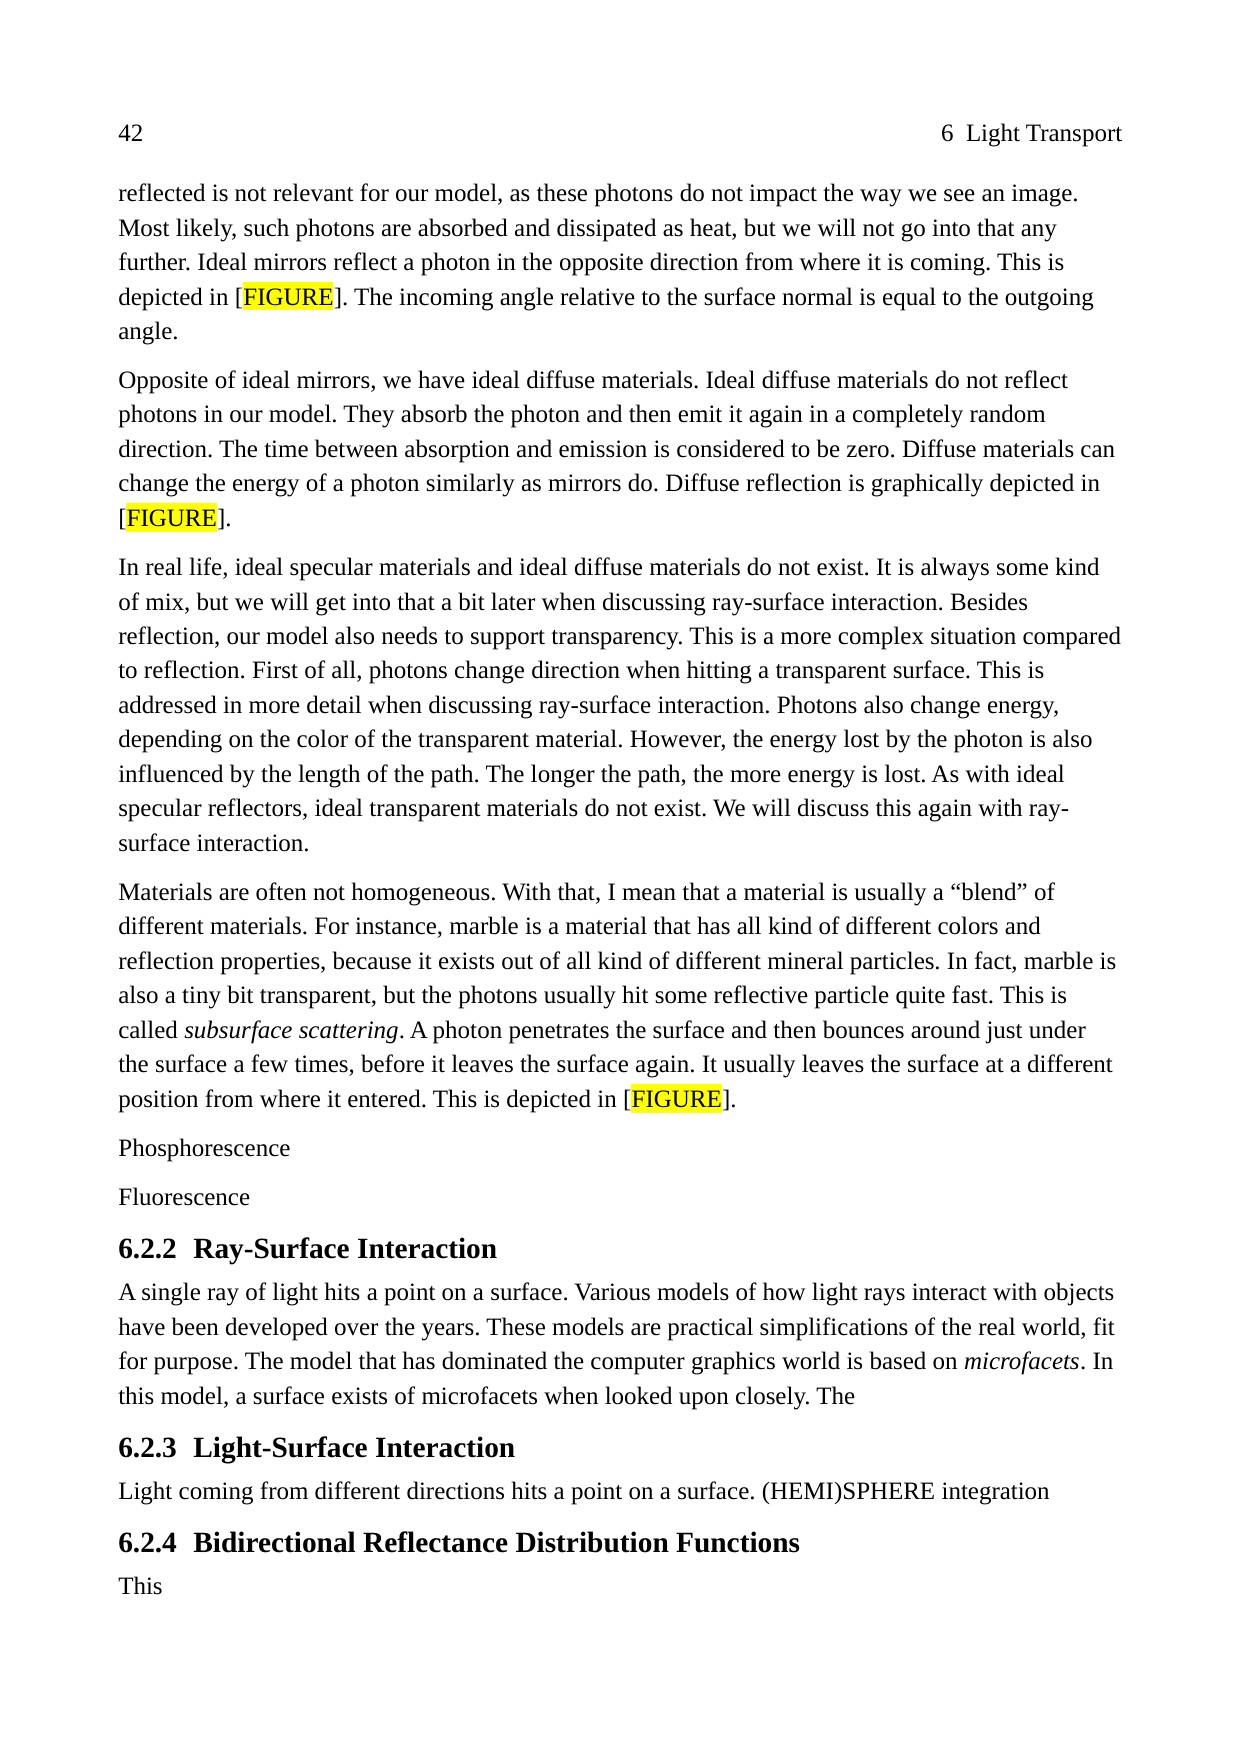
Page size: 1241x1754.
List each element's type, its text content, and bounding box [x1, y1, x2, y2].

text Light coming from different directions hits a point on a surface. (HEMI)SPHERE integration [118, 1476, 1122, 1505]
subtitle Bidirectional Reflectance Distribution Functions [118, 1525, 1122, 1559]
text Phosphorescence [118, 1133, 1122, 1162]
text This [118, 1571, 1122, 1600]
text Fluorescence [118, 1182, 1122, 1211]
subtitle Ray-Surface Interaction [118, 1231, 1122, 1265]
text reflected is not relevant for our model, as these photons do not impact the way we see an image. Most likely, such photons are absorbed and dissipated as heat, but we will not go into that any further. Ideal mirrors reflect a photon in the opposite direction from where it is coming. This is depicted in [FIGURE]. The incoming angle relative to the surface normal is equal to the outgoing angle. [118, 178, 1122, 345]
subtitle Light-Surface Interaction [118, 1430, 1122, 1463]
text A single ray of light hits a point on a surface. Various models of how light rays interact with objects have been developed over the years. These models are practical simplifications of the real world, fit for purpose. The model that has dominated the computer graphics world is based on microfacets. In this model, a surface exists of microfacets when looked upon closely. The [118, 1277, 1122, 1409]
text Opposite of ideal mirrors, we have ideal diffuse materials. Ideal diffuse materials do not reflect photons in our model. They absorb the photon and then emit it again in a completely random direction. The time between absorption and emission is considered to be zero. Diffuse materials can change the energy of a photon similarly as mirrors do. Diffuse reflection is graphically depicted in [FIGURE]. [118, 365, 1122, 532]
text In real life, ideal specular materials and ideal diffuse materials do not exist. It is always some kind of mix, but we will get into that a bit later when discussing ray-surface interaction. Besides reflection, our model also needs to support transparency. This is a more complex situation compared to reflection. First of all, photons change direction when hitting a transparent surface. This is addressed in more detail when discussing ray-surface interaction. Photons also change energy, depending on the color of the transparent material. However, the energy lost by the photon is also influenced by the length of the path. The longer the path, the more energy is lost. As with ideal specular reflectors, ideal transparent materials do not exist. We will discuss this again with ray-surface interaction. [118, 552, 1122, 857]
text Materials are often not homogeneous. With that, I mean that a material is usually a “blend” of different materials. For instance, marble is a material that has all kind of different colors and reflection properties, because it exists out of all kind of different mineral particles. In fact, marble is also a tiny bit transparent, but the photons usually hit some reflective particle quite fast. This is called subsurface scattering. A photon penetrates the surface and then bounces around just under the surface a few times, before it leaves the surface again. It usually leaves the surface at a different position from where it entered. This is depicted in [FIGURE]. [118, 877, 1122, 1113]
